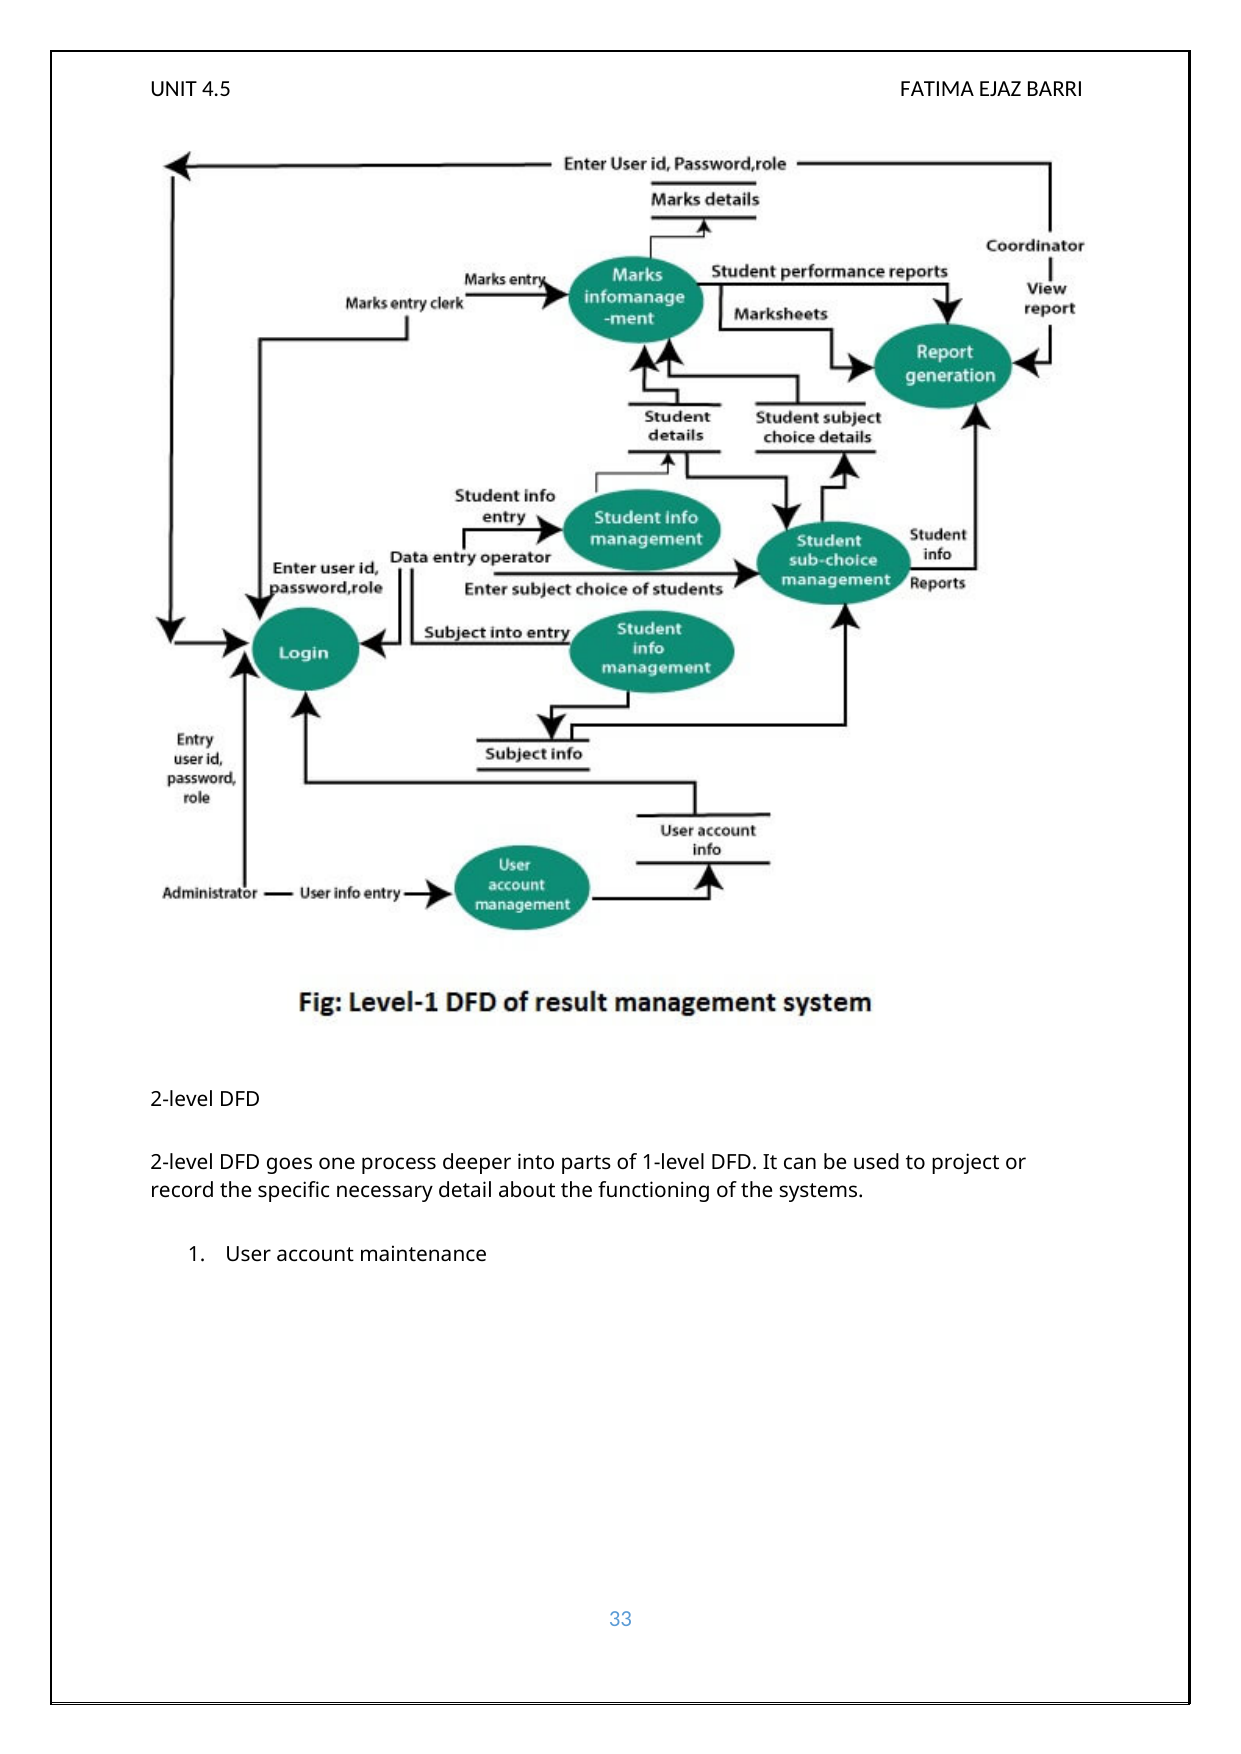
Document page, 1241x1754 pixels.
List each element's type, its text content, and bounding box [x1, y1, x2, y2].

text 2-level DFD goes one process deeper into parts of 1-level DFD. It can be used to project or record the specific necessary detail about the functioning of the systems. [150, 1147, 1090, 1204]
text 2-level DFD [150, 1084, 1090, 1112]
list User account maintenance [188, 1239, 1090, 1267]
